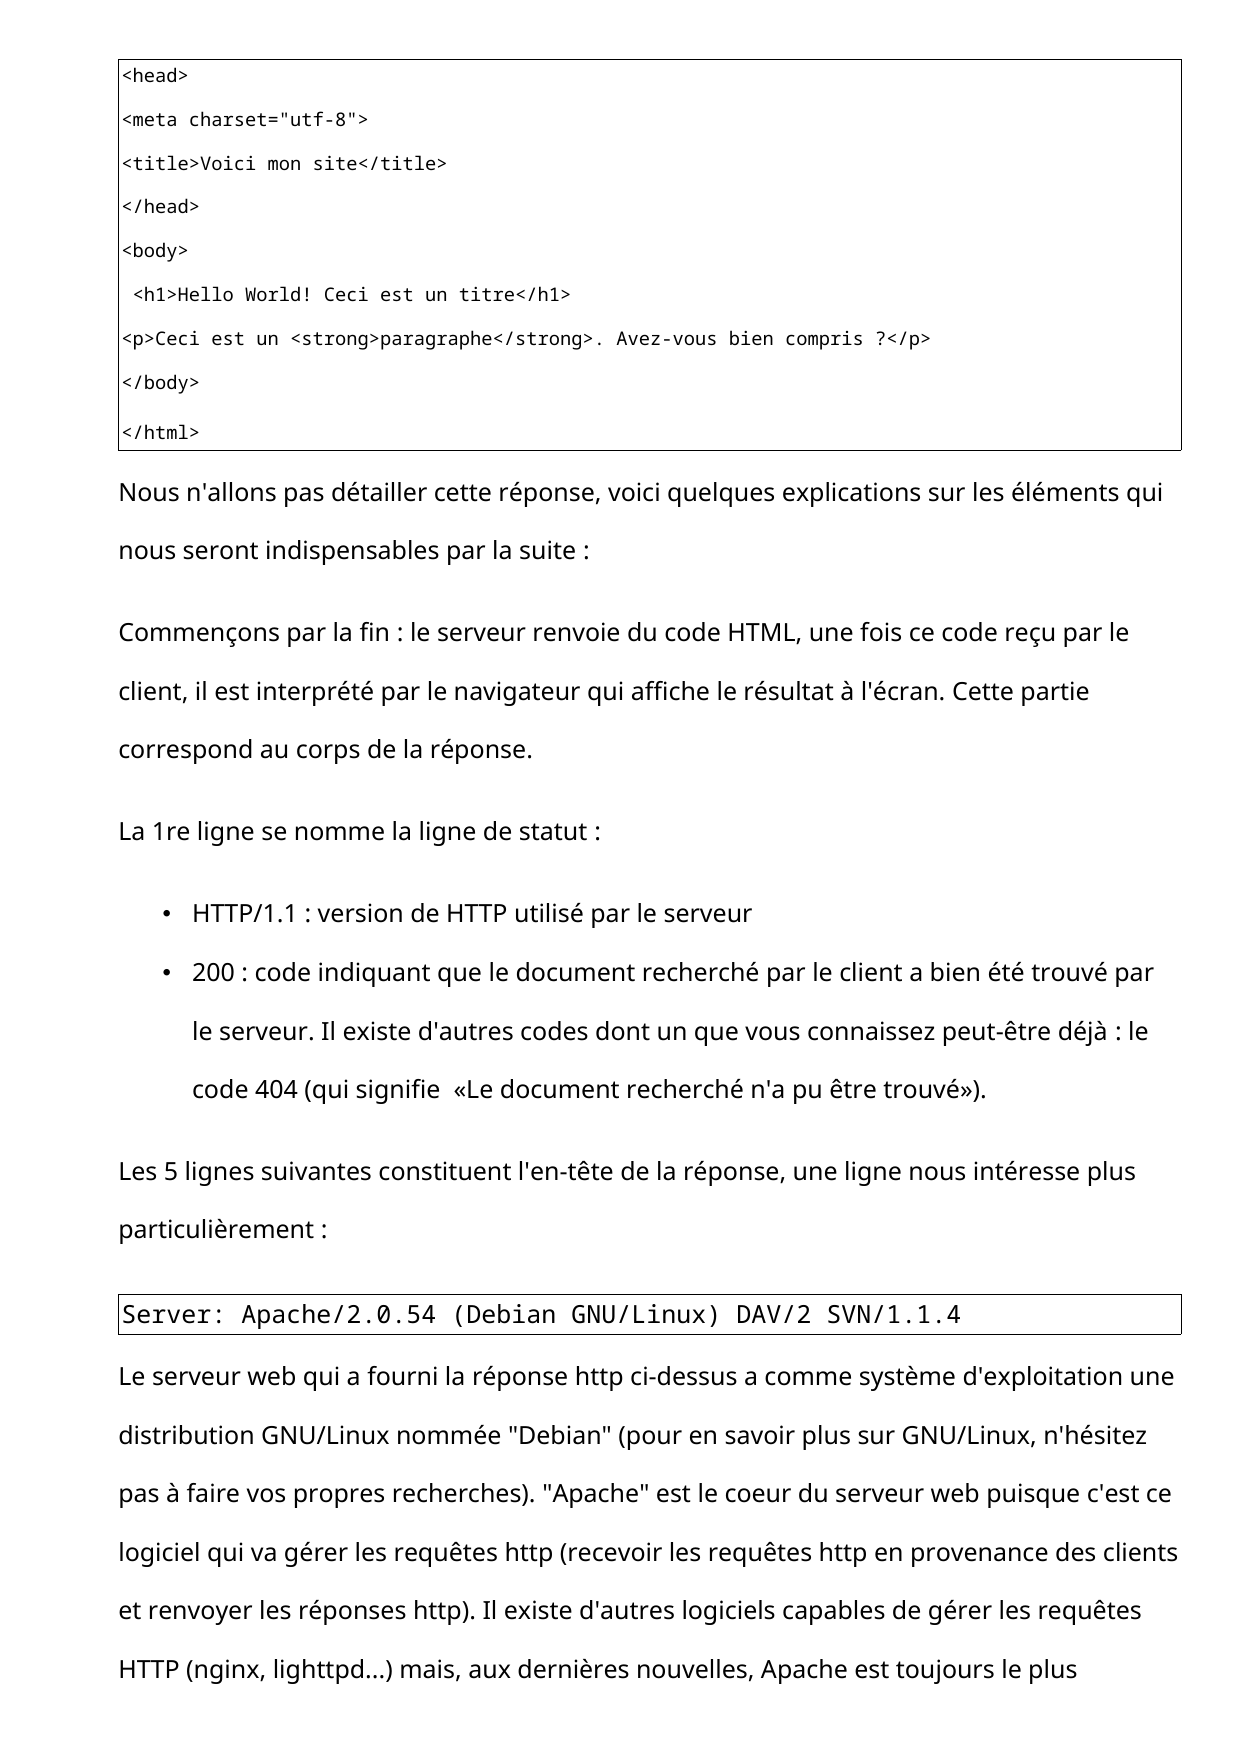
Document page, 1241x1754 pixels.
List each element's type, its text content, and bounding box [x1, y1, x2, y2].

text <title>Voici mon site</title> [119, 147, 1181, 175]
text </body> [119, 366, 1181, 394]
text <body> [119, 234, 1181, 263]
text Server: Apache/2.0.54 (Debian GNU/Linux) DAV/2 SVN/1.1.4 [119, 1295, 1181, 1334]
text Le serveur web qui a fourni la réponse http ci-dessus a comme système d'exploitation une distribution GNU/Linux nommée "Debian" (pour en savoir plus sur GNU/Linux, n'hésitez pas à faire vos propres recherches). "Apache" est le coeur du serveur web puisque c'est ce logiciel qui va gérer les requêtes http (recevoir les requêtes http en provenance des clients et renvoyer les réponses http). Il existe d'autres logiciels capables de gérer les requêtes HTTP (nginx, lighttpd...) mais, aux dernières nouvelles, Apache est toujours le plus [118, 1359, 1181, 1686]
text </head> [119, 191, 1181, 219]
text Commençons par la fin : le serveur renvoie du code HTML, une fois ce code reçu par le client, il est interprété par le navigateur qui affiche le résultat à l'écran. Cette partie correspond au corps de la réponse. [118, 615, 1181, 766]
text Nous n'allons pas détailler cette réponse, voici quelques explications sur les éléments qui nous seront indispensables par la suite : [118, 474, 1181, 567]
text <meta charset="utf-8"> [119, 103, 1181, 131]
text La 1re ligne se nomme la ligne de statut : [118, 814, 1181, 848]
list 200 : code indiquant que le document recherché par le client a bien été trouvé par le serveur. Il existe d'autres codes dont un que vous connaissez peut-être déjà : le code 404 (qui signifie «Le document recherché n'a pu être trouvé»). [162, 954, 1181, 1106]
text <p>Ceci est un <strong>paragraphe</strong>. Avez-vous bien compris ?</p> [119, 322, 1181, 351]
list HTTP/1.1 : version de HTTP utilisé par le serveur [162, 896, 1181, 930]
text <h1>Hello World! Ceci est un titre</h1> [119, 278, 1181, 307]
text <head> [119, 60, 1181, 88]
text </html> [119, 410, 1181, 450]
text Les 5 lignes suivantes constituent l'en-tête de la réponse, une ligne nous intéresse plus particulièrement : [118, 1154, 1181, 1246]
